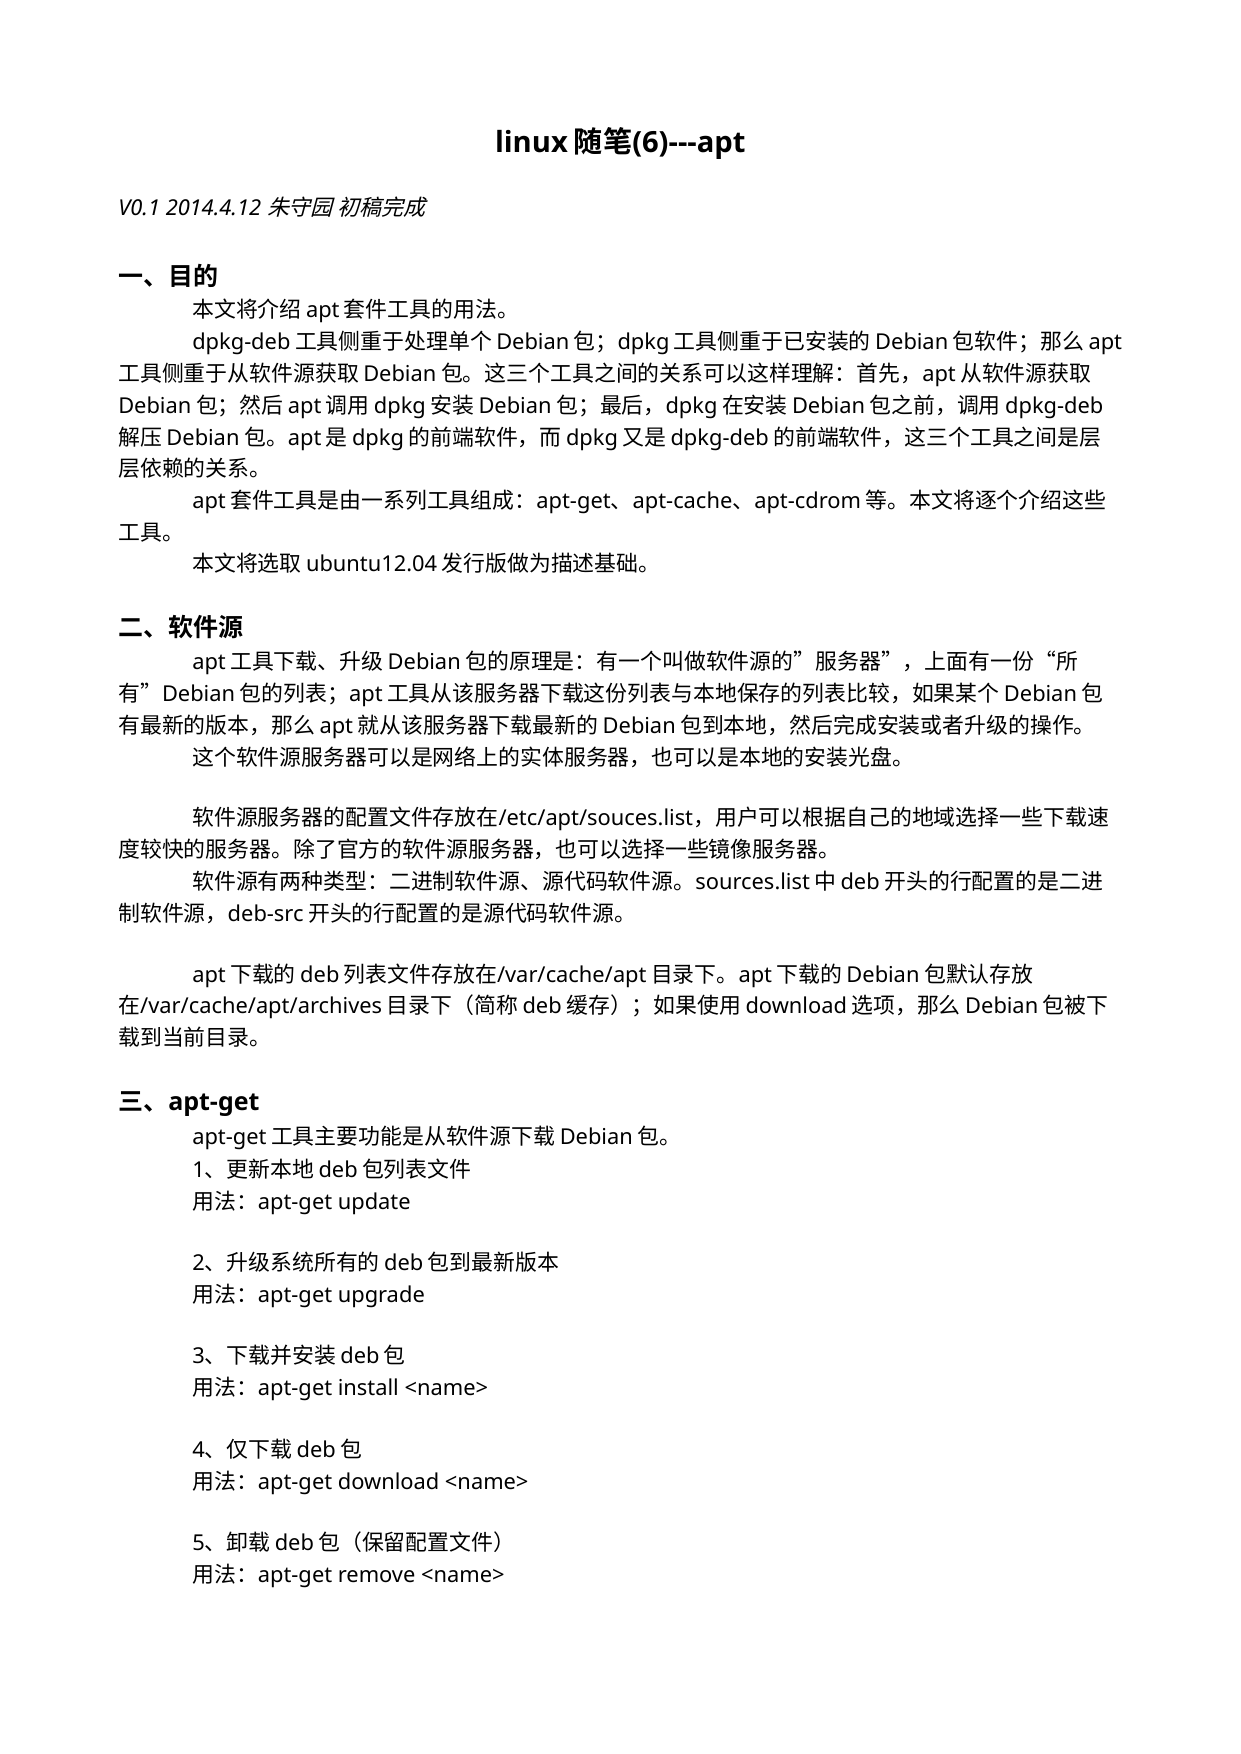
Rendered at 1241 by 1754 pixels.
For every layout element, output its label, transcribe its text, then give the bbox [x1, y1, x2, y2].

text 1、更新本地deb包列表文件 [118, 1152, 1122, 1184]
text dpkg-deb工具侧重于处理单个Debian包；dpkg工具侧重于已安装的Debian包软件；那么apt工具侧重于从软件源获取Debian包。这三个工具之间的关系可以这样理解：首先，apt从软件源获取Debian包；然后apt调用dpkg安装Debian包；最后，dpkg在安装Debian包之前，调用dpkg-deb解压Debian包。apt是dpkg的前端软件，而dpkg又是dpkg-deb的前端软件，这三个工具之间是层层依赖的关系。 [118, 324, 1122, 483]
text apt工具下载、升级Debian包的原理是：有一个叫做软件源的”服务器”，上面有一份“所有”Debian包的列表；apt工具从该服务器下载这份列表与本地保存的列表比较，如果某个Debian包有最新的版本，那么apt就从该服务器下载最新的Debian包到本地，然后完成安装或者升级的操作。 [118, 644, 1122, 739]
text 软件源服务器的配置文件存放在/etc/apt/souces.list，用户可以根据自己的地域选择一些下载速度较快的服务器。除了官方的软件源服务器，也可以选择一些镜像服务器。 [118, 800, 1122, 864]
text 2、升级系统所有的deb包到最新版本 [118, 1245, 1122, 1277]
text 三、apt-get [118, 1082, 1122, 1118]
text linux随笔(6)---apt [118, 118, 1122, 161]
text 用法：apt-get update [118, 1184, 1122, 1215]
text 一、目的 [118, 256, 1122, 292]
text 3、下载并安装deb包 [118, 1338, 1122, 1370]
text apt套件工具是由一系列工具组成：apt-get、apt-cache、apt-cdrom等。本文将逐个介绍这些工具。 [118, 483, 1122, 546]
text 5、卸载deb包（保留配置文件） [118, 1525, 1122, 1557]
text 二、软件源 [118, 608, 1122, 644]
text 这个软件源服务器可以是网络上的实体服务器，也可以是本地的安装光盘。 [118, 739, 1122, 771]
text 本文将介绍apt套件工具的用法。 [118, 292, 1122, 324]
text apt-get工具主要功能是从软件源下载Debian包。 [118, 1118, 1122, 1152]
text 用法：apt-get remove <name> [118, 1557, 1122, 1589]
text 本文将选取ubuntu12.04发行版做为描述基础。 [118, 546, 1122, 578]
text 4、仅下载deb包 [118, 1432, 1122, 1464]
text 用法：apt-get upgrade [118, 1277, 1122, 1309]
text apt下载的deb列表文件存放在/var/cache/apt目录下。apt下载的Debian包默认存放在/var/cache/apt/archives目录下（简称deb缓存）；如果使用download选项，那么Debian包被下载到当前目录。 [118, 957, 1122, 1052]
text V0.1 2014.4.12 朱守园 初稿完成 [118, 190, 1122, 222]
text 用法：apt-get download <name> [118, 1464, 1122, 1495]
text 软件源有两种类型：二进制软件源、源代码软件源。sources.list中deb开头的行配置的是二进制软件源，deb-src开头的行配置的是源代码软件源。 [118, 864, 1122, 927]
text 用法：apt-get install <name> [118, 1370, 1122, 1402]
